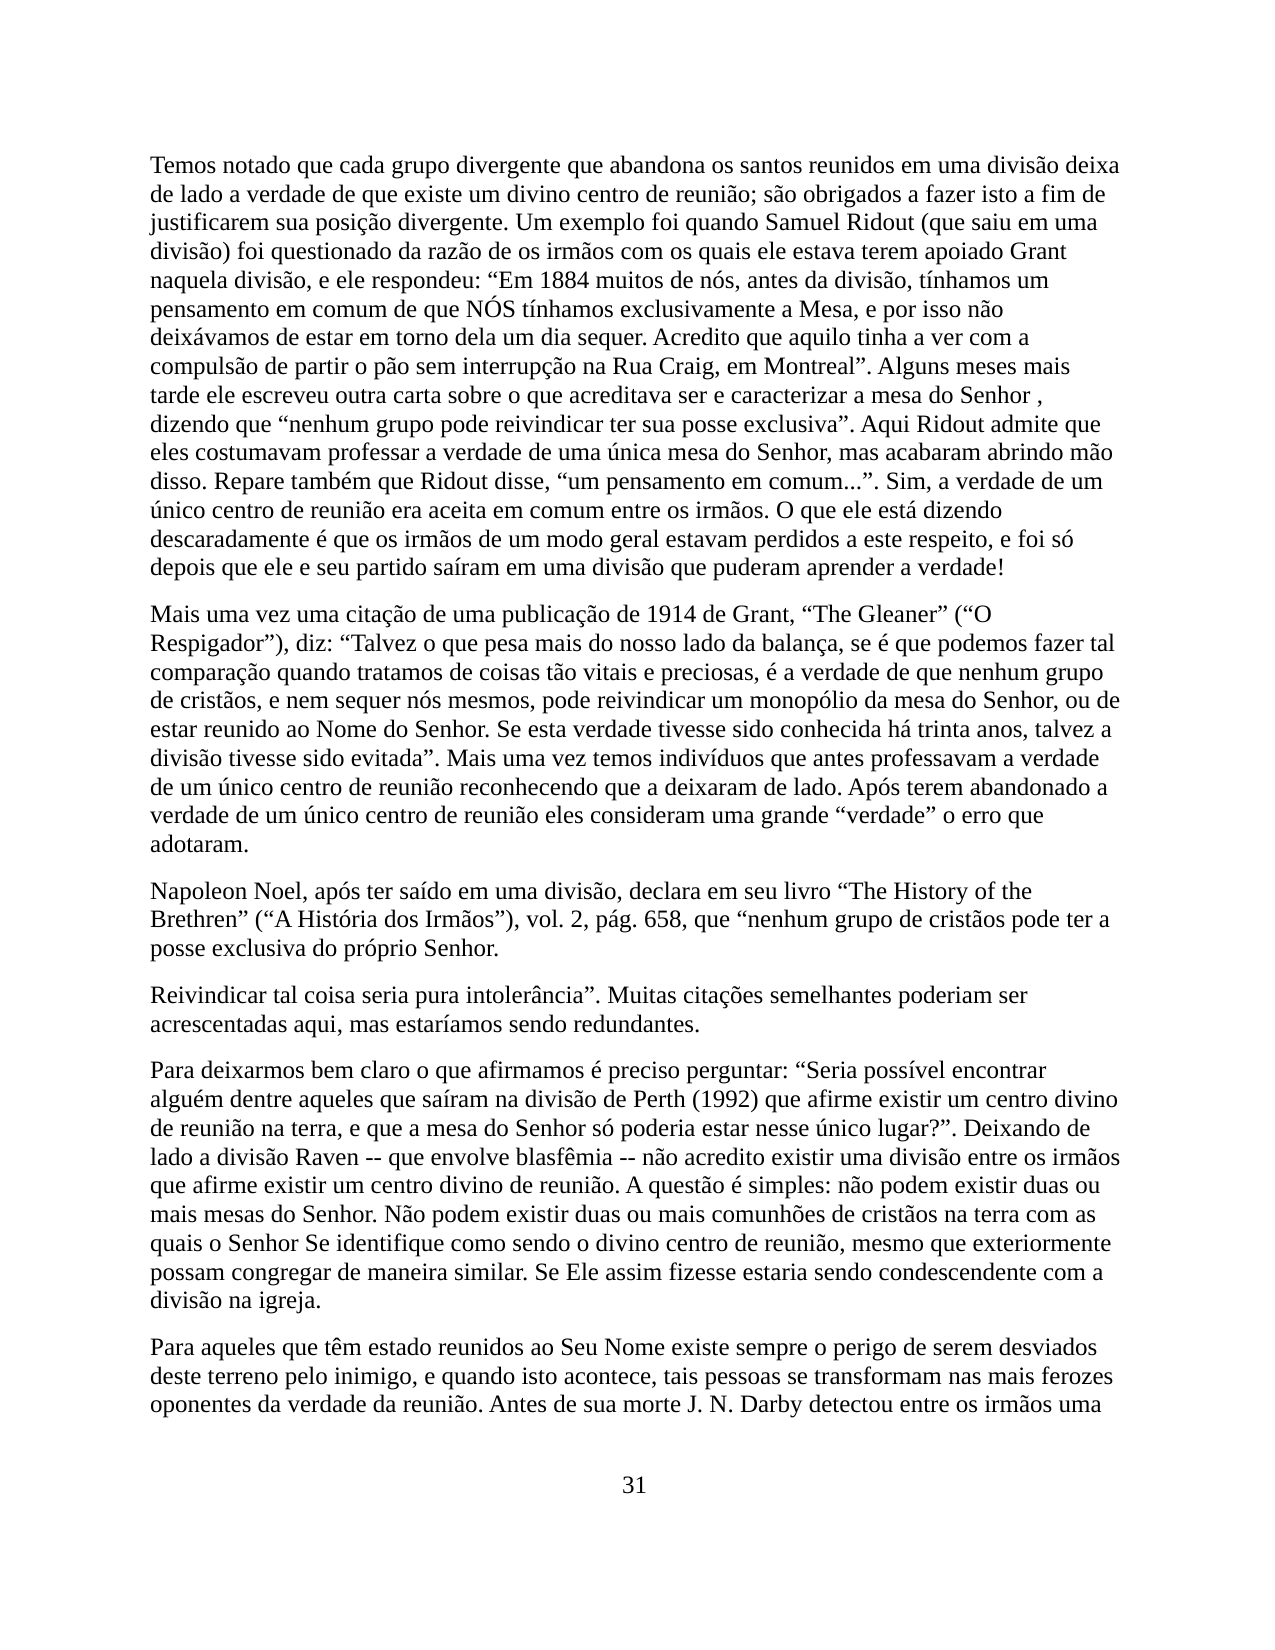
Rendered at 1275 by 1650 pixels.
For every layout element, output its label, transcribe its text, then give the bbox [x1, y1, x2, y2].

text Temos notado que cada grupo divergente que abandona os santos reunidos em uma divisão deixa de lado a verdade de que existe um divino centro de reunião; são obrigados a fazer isto a fim de justificarem sua posição divergente. Um exemplo foi quando Samuel Ridout (que saiu em uma divisão) foi questionado da razão de os irmãos com os quais ele estava terem apoiado Grant naquela divisão, e ele respondeu: “Em 1884 muitos de nós, antes da divisão, tínhamos um pensamento em comum de que NÓS tínhamos exclusivamente a Mesa, e por isso não deixávamos de estar em torno dela um dia sequer. Acredito que aquilo tinha a ver com a compulsão de partir o pão sem interrupção na Rua Craig, em Montreal”. Alguns meses mais tarde ele escreveu outra carta sobre o que acreditava ser e caracterizar a mesa do Senhor , dizendo que “nenhum grupo pode reivindicar ter sua posse exclusiva”. Aqui Ridout admite que eles costumavam professar a verdade de uma única mesa do Senhor, mas acabaram abrindo mão disso. Repare também que Ridout disse, “um pensamento em comum...”. Sim, a verdade de um único centro de reunião era aceita em comum entre os irmãos. O que ele está dizendo descaradamente é que os irmãos de um modo geral estavam perdidos a este respeito, e foi só depois que ele e seu partido saíram em uma divisão que puderam aprender a verdade! [150, 150, 1125, 581]
text Mais uma vez uma citação de uma publicação de 1914 de Grant, “The Gleaner” (“O Respigador”), diz: “Talvez o que pesa mais do nosso lado da balança, se é que podemos fazer tal comparação quando tratamos de coisas tão vitais e preciosas, é a verdade de que nenhum grupo de cristãos, e nem sequer nós mesmos, pode reivindicar um monopólio da mesa do Senhor, ou de estar reunido ao Nome do Senhor. Se esta verdade tivesse sido conhecida há trinta anos, talvez a divisão tivesse sido evitada”. Mais uma vez temos indivíduos que antes professavam a verdade de um único centro de reunião reconhecendo que a deixaram de lado. Após terem abandonado a verdade de um único centro de reunião eles consideram uma grande “verdade” o erro que adotaram. [150, 599, 1125, 858]
text Reivindicar tal coisa seria pura intolerância”. Muitas citações semelhantes poderiam ser acrescentadas aqui, mas estaríamos sendo redundantes. [150, 980, 1125, 1037]
text Para deixarmos bem claro o que afirmamos é preciso perguntar: “Seria possível encontrar alguém dentre aqueles que saíram na divisão de Perth (1992) que afirme existir um centro divino de reunião na terra, e que a mesa do Senhor só poderia estar nesse único lugar?”. Deixando de lado a divisão Raven -- que envolve blasfêmia -- não acredito existir uma divisão entre os irmãos que afirme existir um centro divino de reunião. A questão é simples: não podem existir duas ou mais mesas do Senhor. Não podem existir duas ou mais comunhões de cristãos na terra com as quais o Senhor Se identifique como sendo o divino centro de reunião, mesmo que exteriormente possam congregar de maneira similar. Se Ele assim fizesse estaria sendo condescendente com a divisão na igreja. [150, 1055, 1125, 1314]
text Para aqueles que têm estado reunidos ao Seu Nome existe sempre o perigo de serem desviados deste terreno pelo inimigo, e quando isto acontece, tais pessoas se transformam nas mais ferozes oponentes da verdade da reunião. Antes de sua morte J. N. Darby detectou entre os irmãos uma [150, 1332, 1125, 1418]
text Napoleon Noel, após ter saído em uma divisão, declara em seu livro “The History of the Brethren” (“A História dos Irmãos”), vol. 2, pág. 658, que “nenhum grupo de cristãos pode ter a posse exclusiva do próprio Senhor. [150, 876, 1125, 962]
